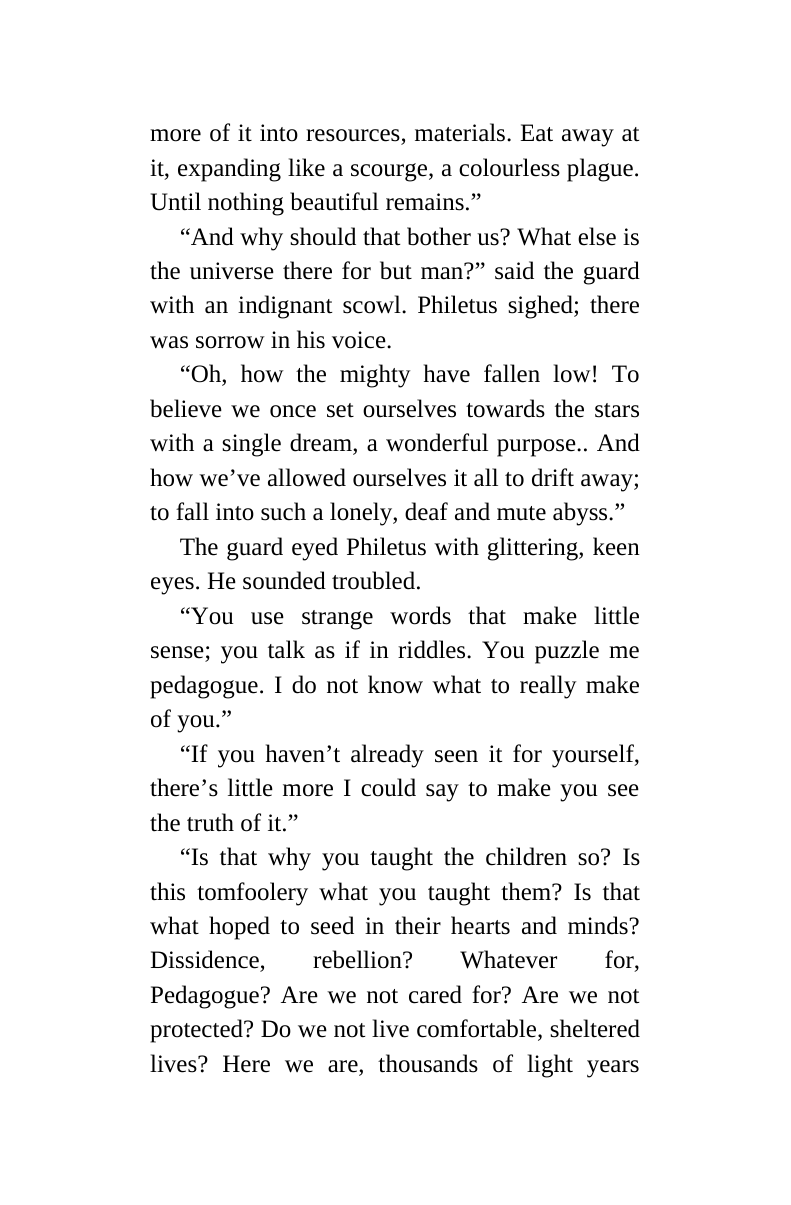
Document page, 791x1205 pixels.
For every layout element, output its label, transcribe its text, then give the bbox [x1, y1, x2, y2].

text “If you haven’t already seen it for yourself, there’s little more I could say to make you see the truth of it.” [150, 739, 640, 836]
text more of it into resources, materials. Eat away at it, expanding like a scourge, a colourless plague. Until nothing beautiful remains.” [150, 118, 640, 216]
text “Oh, how the mighty have fallen low! To believe we once set ourselves towards the stars with a single dream, a wonderful purpose.. And how we’ve allowed ourselves it all to drift away; to fall into such a lonely, deaf and mute abyss.” [150, 359, 640, 526]
text “Is that why you taught the children so? Is this tomfoolery what you taught them? Is that what hoped to seed in their hearts and minds? Dissidence, rebellion? Whatever for, Pedagogue? Are we not cared for? Are we not protected? Do we not live comfortable, sheltered lives? Here we are, thousands of light years [150, 842, 640, 1078]
text “You use strange words that make little sense; you talk as if in riddles. You puzzle me pedagogue. I do not know what to really make of you.” [150, 601, 640, 733]
text The guard eyed Philetus with glittering, keen eyes. He sounded troubled. [150, 532, 640, 595]
text “And why should that bother us? What else is the universe there for but man?” said the guard with an indignant scowl. Philetus sighed; there was sorrow in his voice. [150, 222, 640, 354]
